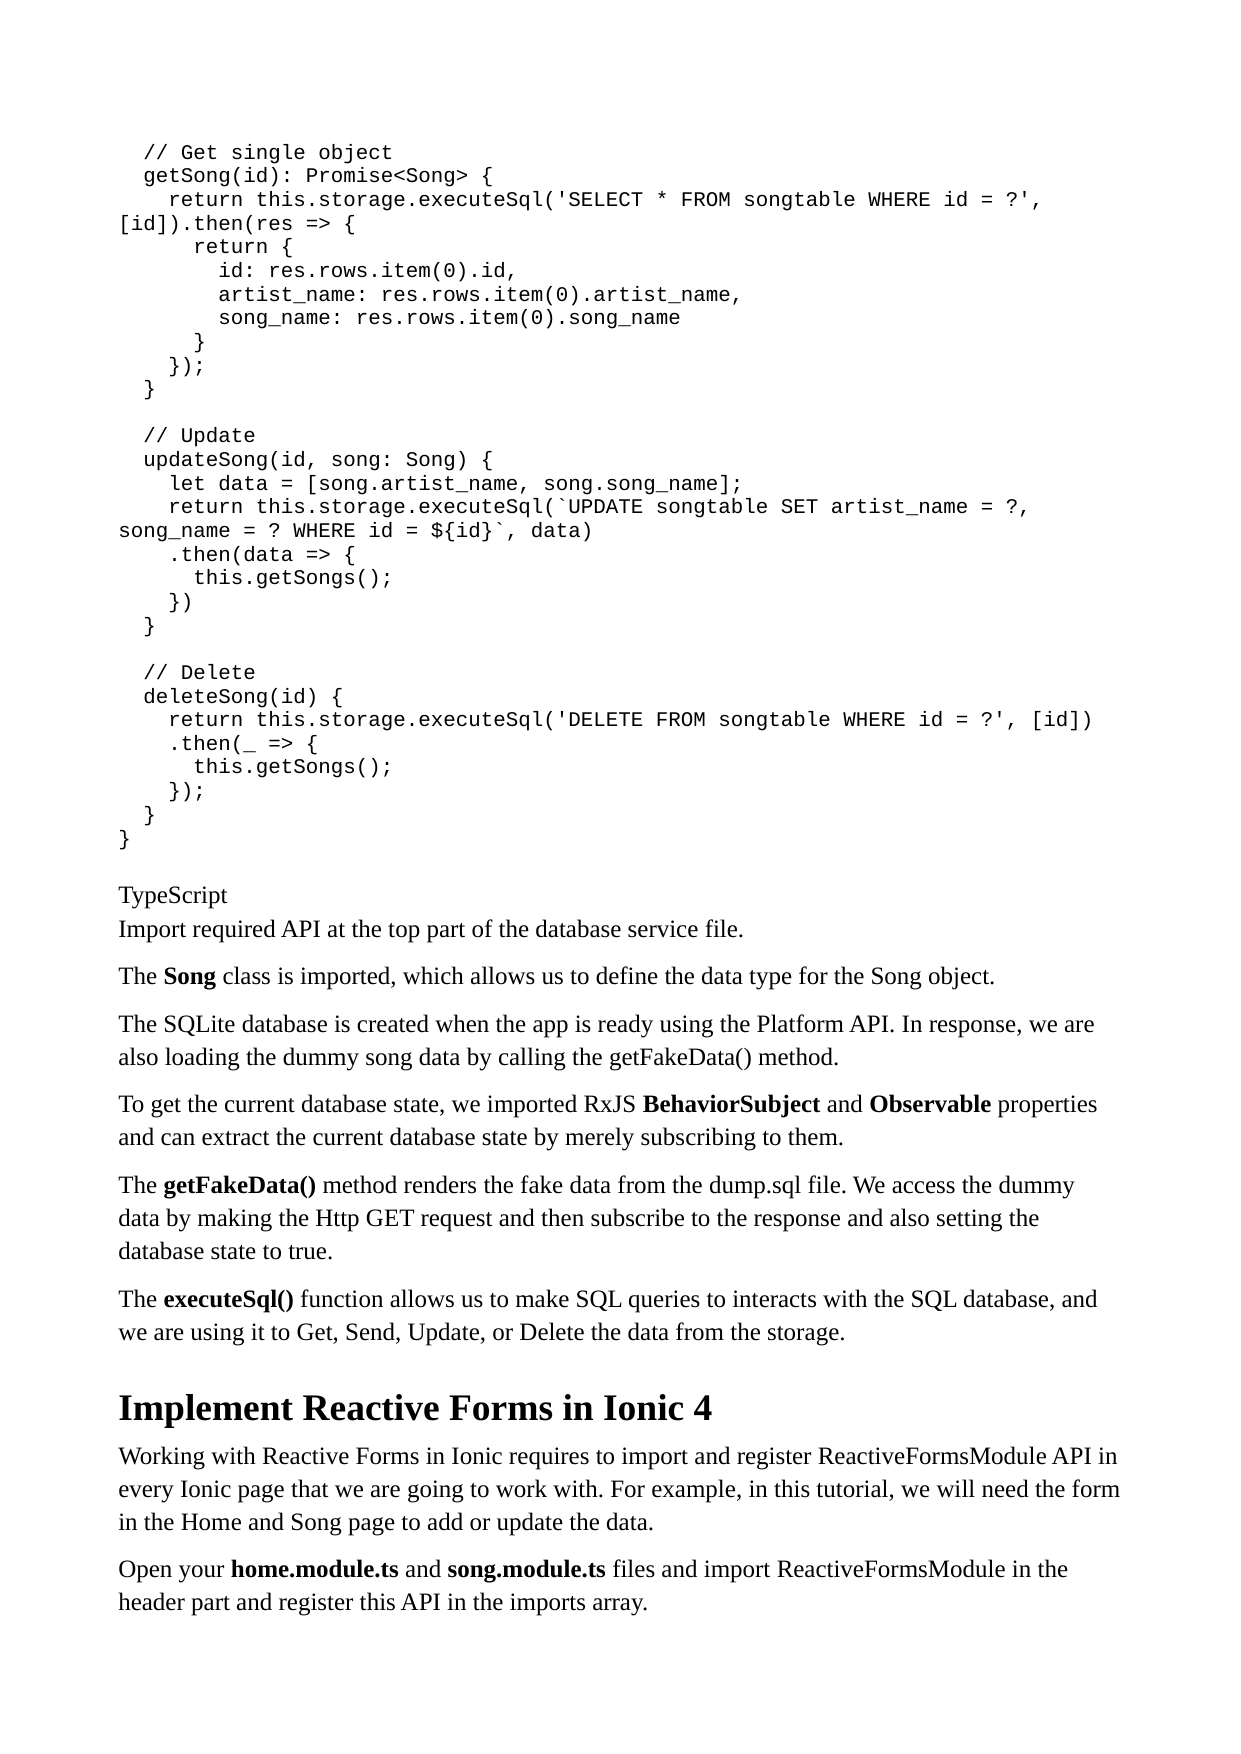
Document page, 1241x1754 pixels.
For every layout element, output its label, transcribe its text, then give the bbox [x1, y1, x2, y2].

text To get the current database state, we imported RxJS BehaviorSubject and Observable properties and can extract the current database state by merely subscribing to them. [118, 1089, 1122, 1151]
text The executeSql() function allows us to make SQL queries to interacts with the SQL database, and we are using it to Get, Send, Update, or Delete the data from the storage. [118, 1284, 1122, 1346]
text return this.storage.executeSql(`UPDATE songtable SET artist_name = ?, song_name = ? WHERE id = ${id}`, data) [118, 496, 1122, 544]
text } [118, 827, 1122, 851]
text let data = [song.artist_name, song.song_name]; [118, 473, 1122, 496]
text } [118, 804, 1122, 827]
text this.getSongs(); [118, 567, 1122, 591]
text The SQLite database is created when the app is ready using the Platform API. In response, we are also loading the dummy song data by calling the getFakeData() method. [118, 1009, 1122, 1071]
subtitle Implement Reactive Forms in Ionic 4 [118, 1385, 1122, 1428]
text id: res.rows.item(0).id, [118, 260, 1122, 284]
text return this.storage.executeSql('SELECT * FROM songtable WHERE id = ?', [id]).then(res => { [118, 189, 1122, 236]
text .then(_ => { [118, 733, 1122, 757]
text } [118, 378, 1122, 402]
text artist_name: res.rows.item(0).artist_name, [118, 284, 1122, 307]
text .then(data => { [118, 544, 1122, 567]
text } [118, 615, 1122, 638]
text updateSong(id, song: Song) { [118, 449, 1122, 473]
text getSong(id): Promise<Song> { [118, 165, 1122, 189]
text deleteSong(id) { [118, 686, 1122, 709]
text return this.storage.executeSql('DELETE FROM songtable WHERE id = ?', [id]) [118, 709, 1122, 733]
text The getFakeData() method renders the fake data from the dump.sql file. We access the dummy data by making the Http GET request and then subscribe to the response and also setting the database state to true. [118, 1170, 1122, 1265]
text Import required API at the top part of the database service file. [118, 914, 1122, 942]
text } [118, 331, 1122, 354]
text TypeScript [118, 881, 1122, 909]
text this.getSongs(); [118, 757, 1122, 780]
text // Delete [118, 662, 1122, 686]
text }); [118, 354, 1122, 378]
text // Get single object [118, 142, 1122, 165]
text The Song class is imported, which allows us to define the data type for the Song object. [118, 961, 1122, 990]
text song_name: res.rows.item(0).song_name [118, 307, 1122, 331]
text Working with Reactive Forms in Ionic requires to import and register ReactiveFormsModule API in every Ionic page that we are going to work with. For example, in this tutorial, we will need the form in the Home and Song page to add or update the data. [118, 1441, 1122, 1536]
text Open your home.module.ts and song.module.ts files and import ReactiveFormsModule in the header part and register this API in the imports array. [118, 1554, 1122, 1616]
text }); [118, 780, 1122, 804]
text }) [118, 591, 1122, 615]
text return { [118, 236, 1122, 260]
text // Update [118, 426, 1122, 449]
